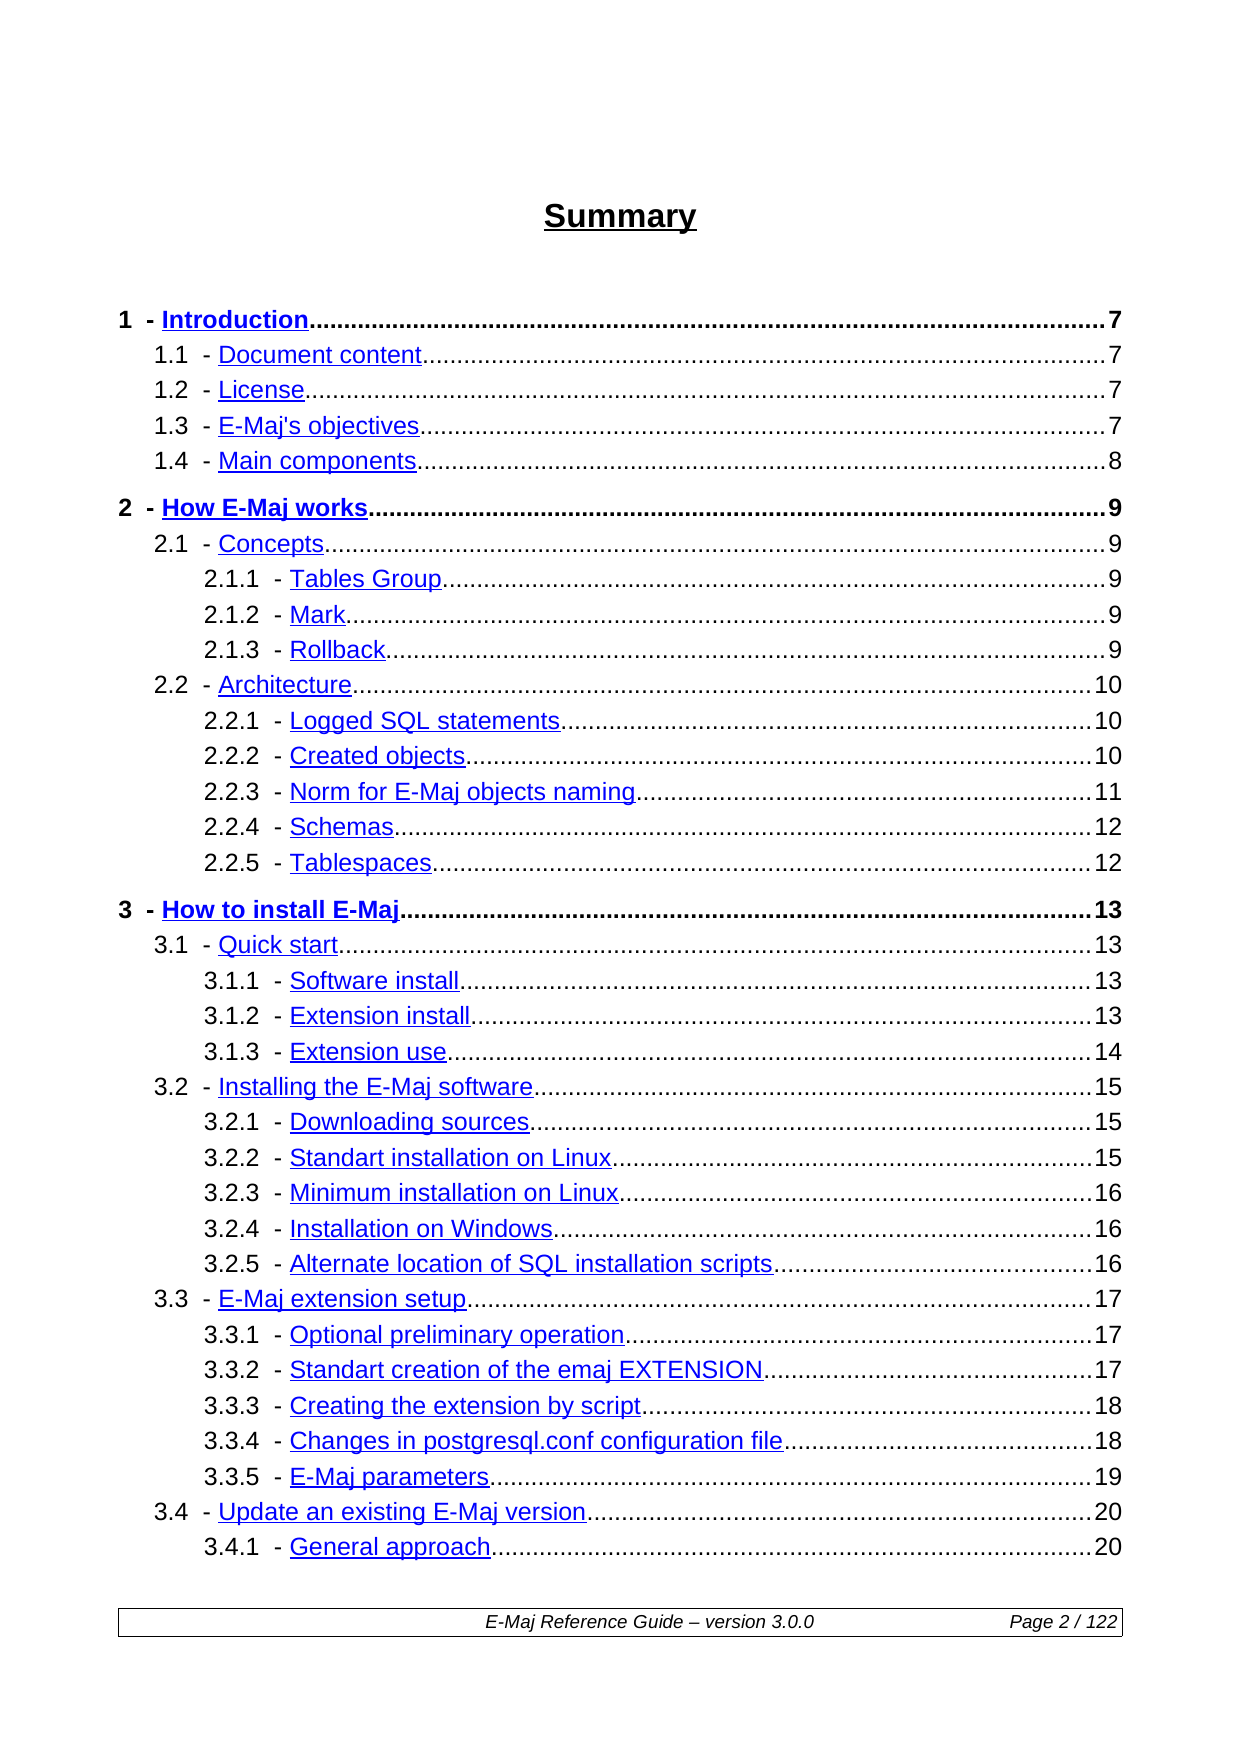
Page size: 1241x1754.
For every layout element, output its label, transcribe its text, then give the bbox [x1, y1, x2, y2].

text 3.1 - Quick start 13 [118, 925, 1122, 961]
text 1.4 - Main components 8 [118, 441, 1122, 477]
text 3.1.2 - Extension install 13 [168, 996, 1122, 1032]
text 3.4 - Update an existing E-Maj version 20 [118, 1492, 1122, 1527]
text 2 - How E-Maj works 9 [118, 488, 1122, 524]
text 1.2 - License 7 [118, 371, 1122, 406]
text 3.3.2 - Standart creation of the emaj EXTENSION 17 [168, 1350, 1122, 1386]
text 2.2.2 - Created objects 10 [168, 736, 1122, 772]
text 2.1.1 - Tables Group 9 [168, 559, 1122, 595]
text 2.1.2 - Mark 9 [168, 595, 1122, 630]
text 1.3 - E-Maj's objectives 7 [118, 406, 1122, 441]
text 3.3 - E-Maj extension setup 17 [118, 1279, 1122, 1315]
text 3.2.3 - Minimum installation on Linux 16 [168, 1173, 1122, 1209]
text 3.3.1 - Optional preliminary operation 17 [168, 1315, 1122, 1350]
text 3.1.3 - Extension use 14 [168, 1032, 1122, 1067]
text 2.2.5 - Tablespaces 12 [168, 843, 1122, 878]
text 1.1 - Document content 7 [118, 335, 1122, 371]
text 3.2 - Installing the E-Maj software 15 [118, 1067, 1122, 1102]
text 3.3.4 - Changes in postgresql.conf configuration file 18 [168, 1421, 1122, 1457]
text 2.2.4 - Schemas 12 [168, 807, 1122, 843]
text 3.2.1 - Downloading sources 15 [168, 1102, 1122, 1138]
text 3.2.2 - Standart installation on Linux 15 [168, 1138, 1122, 1173]
text 2.2 - Architecture 10 [118, 666, 1122, 701]
text 2.1.3 - Rollback 9 [168, 630, 1122, 666]
text 3.3.3 - Creating the extension by script 18 [168, 1386, 1122, 1421]
text 3.2.4 - Installation on Windows 16 [168, 1209, 1122, 1244]
text 3.1.1 - Software install 13 [168, 961, 1122, 996]
text 2.2.1 - Logged SQL statements 10 [168, 701, 1122, 736]
text 3.2.5 - Alternate location of SQL installation scripts 16 [168, 1244, 1122, 1279]
text 3.3.5 - E-Maj parameters 19 [168, 1457, 1122, 1492]
text 1 - Introduction 7 [118, 300, 1122, 335]
text 2.2.3 - Norm for E-Maj objects naming 11 [168, 772, 1122, 807]
text 3.4.1 - General approach 20 [168, 1527, 1122, 1563]
text 3 - How to install E-Maj 13 [118, 890, 1122, 925]
text 2.1 - Concepts 9 [118, 524, 1122, 559]
subtitle Summary [118, 196, 1122, 234]
